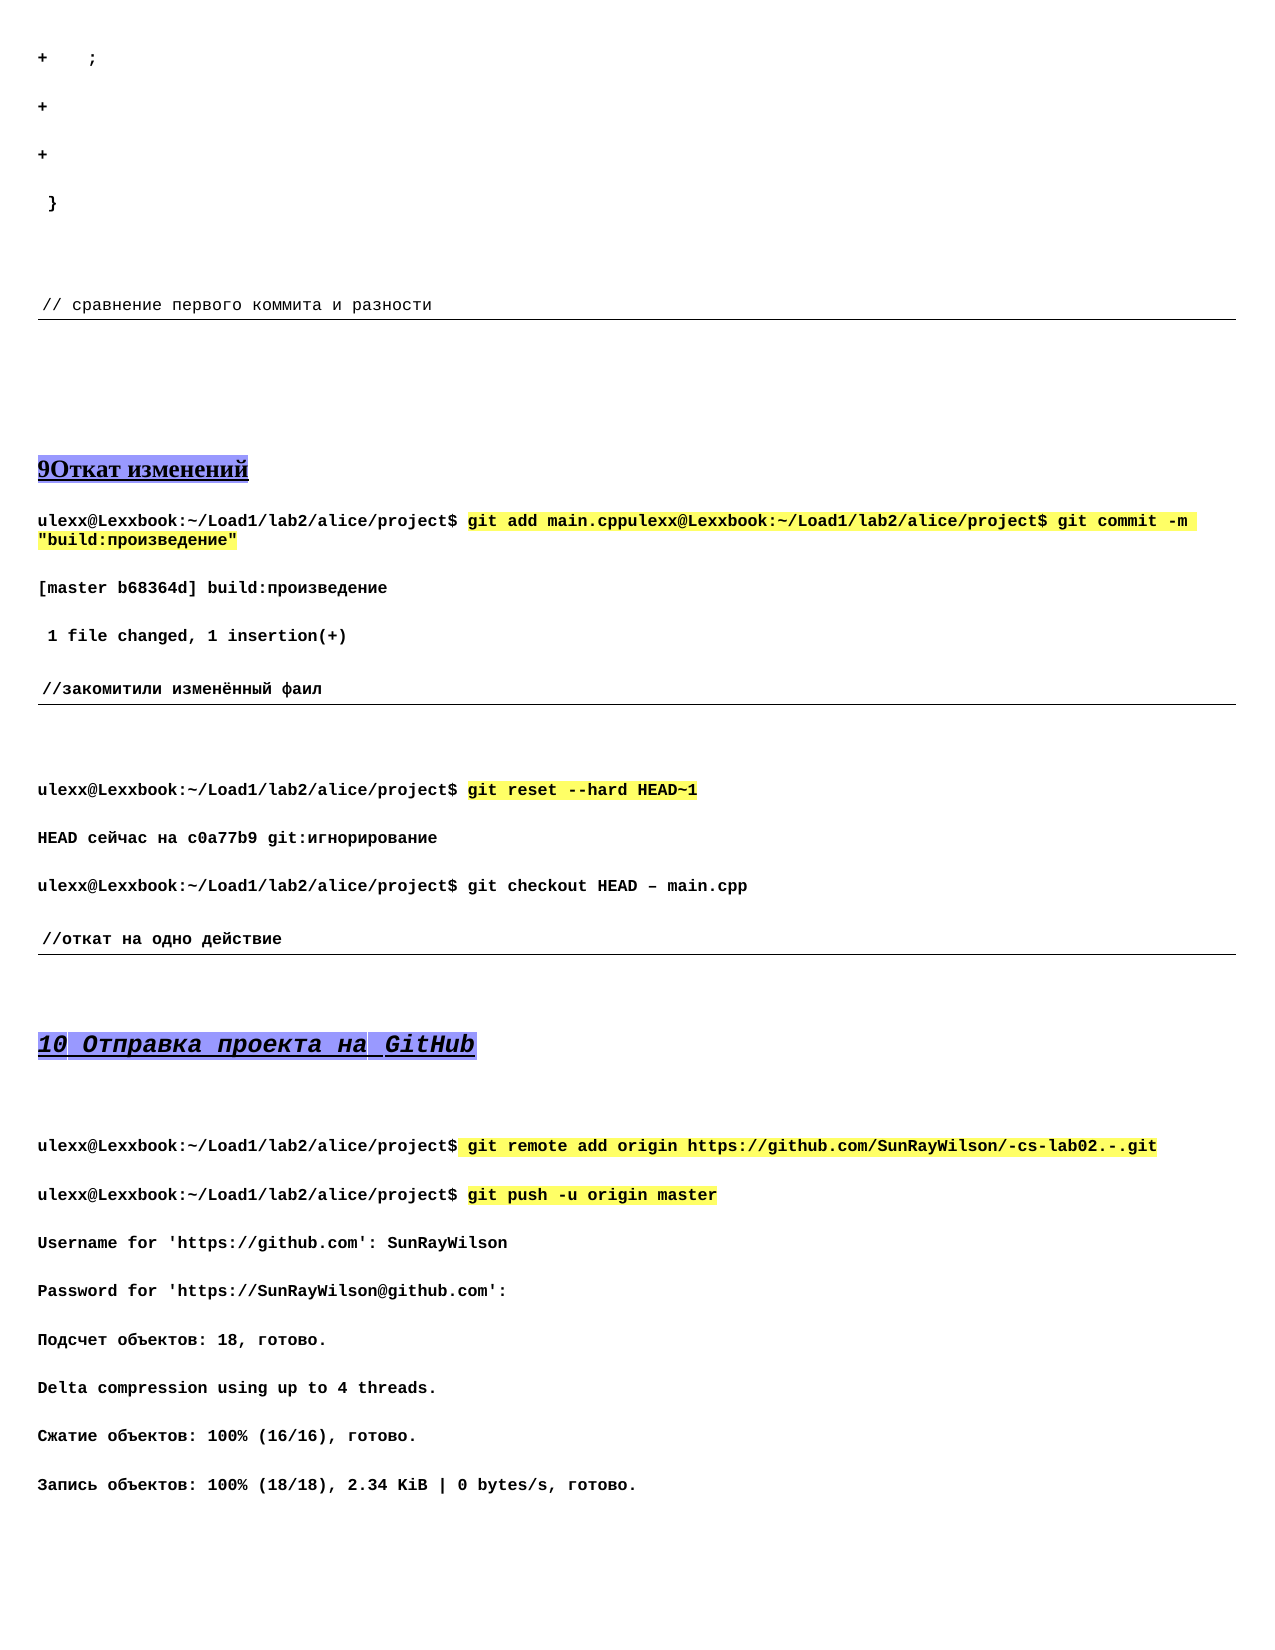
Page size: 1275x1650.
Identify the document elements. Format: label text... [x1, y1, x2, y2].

text //откат на одно действие [37, 926, 1236, 954]
text + ; [37, 50, 1236, 69]
text ulexx@Lexxbook:~/Load1/lab2/alice/project$ git checkout HEAD – main.cpp [37, 878, 1236, 897]
text Запись объектов: 100% (18/18), 2.34 KiB | 0 bytes/s, готово. [37, 1476, 1236, 1495]
text Password for 'https://SunRayWilson@github.com': [37, 1283, 1236, 1302]
text Username for 'https://github.com': SunRayWilson [37, 1234, 1236, 1253]
text Подсчет объектов: 18, готово. [37, 1331, 1236, 1350]
text + [37, 98, 1236, 117]
subtitle 9Откат изменений [37, 455, 1236, 483]
text //закомитили изменённый фаил [37, 676, 1236, 704]
text 1 file changed, 1 insertion(+) [37, 628, 1236, 647]
text + [37, 147, 1236, 166]
text ulexx@Lexxbook:~/Load1/lab2/alice/project$ git push -u origin master [37, 1186, 1236, 1205]
text Delta compression using up to 4 threads. [37, 1379, 1236, 1398]
text HEAD сейчас на c0a77b9 git:игнорирование [37, 829, 1236, 848]
text // сравнение первого коммита и разности [37, 292, 1236, 319]
text } [37, 195, 1236, 214]
text 10 Отправка проекта на GitHub [37, 1032, 1236, 1060]
text ulexx@Lexxbook:~/Load1/lab2/alice/project$ git reset --hard HEAD~1 [37, 781, 1236, 800]
text Сжатие объектов: 100% (16/16), готово. [37, 1428, 1236, 1447]
text [master b68364d] build:произведение [37, 579, 1236, 598]
text ulexx@Lexxbook:~/Load1/lab2/alice/project$ git remote add origin https://github.com/SunRayWilson/-cs-lab02.-.git [37, 1138, 1236, 1157]
text ulexx@Lexxbook:~/Load1/lab2/alice/project$ git add main.cppulexx@Lexxbook:~/Load1/lab2/alice/project$ git commit -m "build:произведение" [37, 512, 1236, 550]
